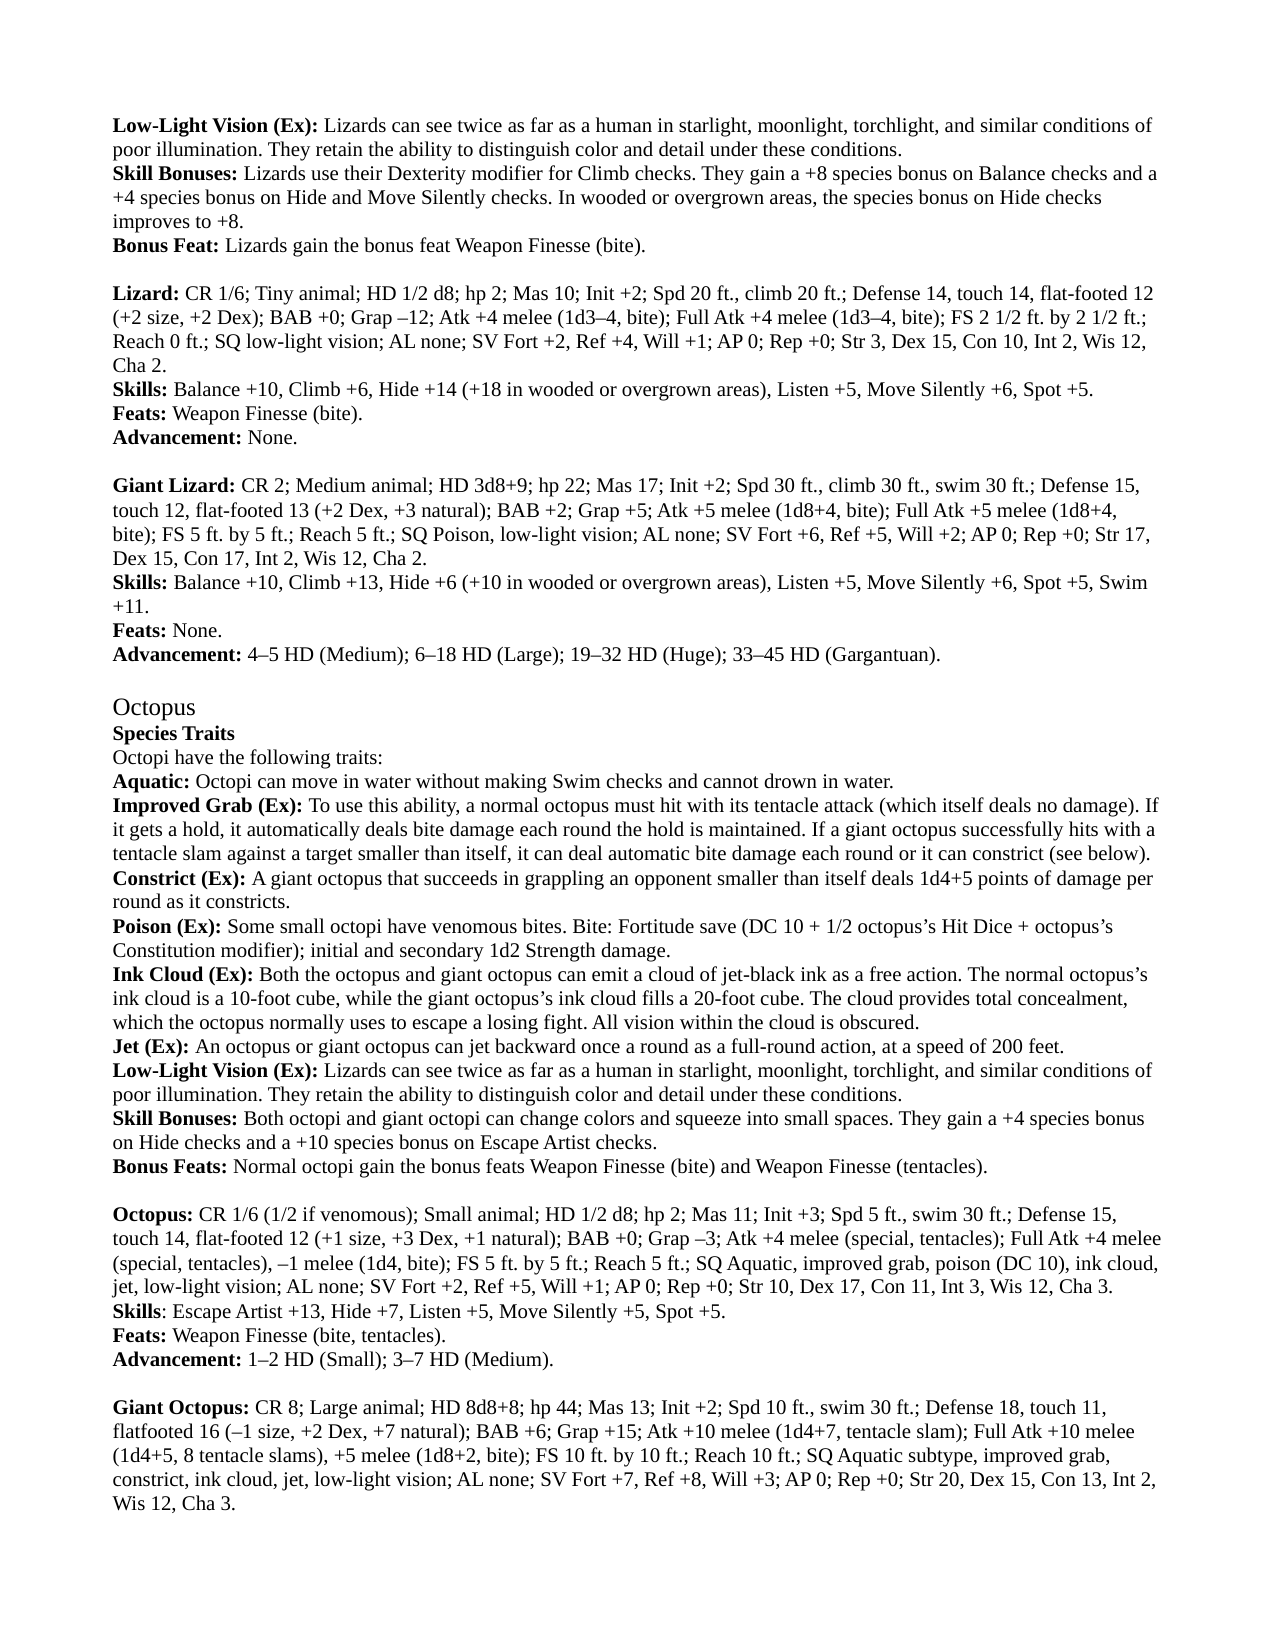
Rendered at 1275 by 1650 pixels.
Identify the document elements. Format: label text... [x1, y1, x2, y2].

text Ink Cloud (Ex): Both the octopus and giant octopus can emit a cloud of jet-black ink as a free action. The normal octopus’s ink cloud is a 10-foot cube, while the giant octopus’s ink cloud fills a 20-foot cube. The cloud provides total concealment, which the octopus normally uses to escape a losing fight. All vision within the cloud is obscured. [112, 962, 1162, 1034]
text Giant Octopus: CR 8; Large animal; HD 8d8+8; hp 44; Mas 13; Init +2; Spd 10 ft., swim 30 ft.; Defense 18, touch 11, flatfooted 16 (–1 size, +2 Dex, +7 natural); BAB +6; Grap +15; Atk +10 melee (1d4+7, tentacle slam); Full Atk +10 melee (1d4+5, 8 tentacle slams), +5 melee (1d8+2, bite); FS 10 ft. by 10 ft.; Reach 10 ft.; SQ Aquatic subtype, improved grab, constrict, ink cloud, jet, low-light vision; AL none; SV Fort +7, Ref +8, Will +3; AP 0; Rep +0; Str 20, Dex 15, Con 13, Int 2, Wis 12, Cha 3. [112, 1395, 1162, 1515]
text Low-Light Vision (Ex): Lizards can see twice as far as a human in starlight, moonlight, torchlight, and similar conditions of poor illumination. They retain the ability to distinguish color and detail under these conditions. [112, 1058, 1162, 1106]
text Improved Grab (Ex): To use this ability, a normal octopus must hit with its tentacle attack (which itself deals no damage). If it gets a hold, it automatically deals bite damage each round the hold is maintained. If a giant octopus successfully hits with a tentacle slam against a target smaller than itself, it can deal automatic bite damage each round or it can constrict (see below). [112, 793, 1162, 865]
text Lizard: CR 1/6; Tiny animal; HD 1/2 d8; hp 2; Mas 10; Init +2; Spd 20 ft., climb 20 ft.; Defense 14, touch 14, flat-footed 12 (+2 size, +2 Dex); BAB +0; Grap –12; Atk +4 melee (1d3–4, bite); Full Atk +4 melee (1d3–4, bite); FS 2 1/2 ft. by 2 1/2 ft.; Reach 0 ft.; SQ low-light vision; AL none; SV Fort +2, Ref +4, Will +1; AP 0; Rep +0; Str 3, Dex 15, Con 10, Int 2, Wis 12, Cha 2. [112, 281, 1162, 377]
text Advancement: 4–5 HD (Medium); 6–18 HD (Large); 19–32 HD (Huge); 33–45 HD (Gargantuan). [112, 642, 1162, 666]
text Jet (Ex): An octopus or giant octopus can jet backward once a round as a full-round action, at a speed of 200 feet. [112, 1034, 1162, 1058]
text Skills: Balance +10, Climb +6, Hide +14 (+18 in wooded or overgrown areas), Listen +5, Move Silently +6, Spot +5. [112, 377, 1162, 401]
text Octopus: CR 1/6 (1/2 if venomous); Small animal; HD 1/2 d8; hp 2; Mas 11; Init +3; Spd 5 ft., swim 30 ft.; Defense 15, touch 14, flat-footed 12 (+1 size, +3 Dex, +1 natural); BAB +0; Grap –3; Atk +4 melee (special, tentacles); Full Atk +4 melee (special, tentacles), –1 melee (1d4, bite); FS 5 ft. by 5 ft.; Reach 5 ft.; SQ Aquatic, improved grab, poison (DC 10), ink cloud, jet, low-light vision; AL none; SV Fort +2, Ref +5, Will +1; AP 0; Rep +0; Str 10, Dex 17, Con 11, Int 3, Wis 12, Cha 3. [112, 1202, 1162, 1298]
text Feats: Weapon Finesse (bite). [112, 401, 1162, 425]
text Skill Bonuses: Both octopi and giant octopi can change colors and squeeze into small spaces. They gain a +4 species bonus on Hide checks and a +10 species bonus on Escape Artist checks. [112, 1106, 1162, 1154]
text Low-Light Vision (Ex): Lizards can see twice as far as a human in starlight, moonlight, torchlight, and similar conditions of poor illumination. They retain the ability to distinguish color and detail under these conditions. [112, 112, 1162, 161]
text Feats: None. [112, 618, 1162, 642]
text Bonus Feats: Normal octopi gain the bonus feats Weapon Finesse (bite) and Weapon Finesse (tentacles). [112, 1154, 1162, 1178]
text Advancement: 1–2 HD (Small); 3–7 HD (Medium). [112, 1347, 1162, 1371]
text Feats: Weapon Finesse (bite, tentacles). [112, 1323, 1162, 1347]
text Skill Bonuses: Lizards use their Dexterity modifier for Climb checks. They gain a +8 species bonus on Balance checks and a +4 species bonus on Hide and Move Silently checks. In wooded or overgrown areas, the species bonus on Hide checks improves to +8. [112, 161, 1162, 233]
text Aquatic: Octopi can move in water without making Swim checks and cannot drown in water. [112, 769, 1162, 793]
text Giant Lizard: CR 2; Medium animal; HD 3d8+9; hp 22; Mas 17; Init +2; Spd 30 ft., climb 30 ft., swim 30 ft.; Defense 15, touch 12, flat-footed 13 (+2 Dex, +3 natural); BAB +2; Grap +5; Atk +5 melee (1d8+4, bite); Full Atk +5 melee (1d8+4, bite); FS 5 ft. by 5 ft.; Reach 5 ft.; SQ Poison, low-light vision; AL none; SV Fort +6, Ref +5, Will +2; AP 0; Rep +0; Str 17, Dex 15, Con 17, Int 2, Wis 12, Cha 2. [112, 473, 1162, 570]
text Species Traits [112, 721, 1162, 745]
text Skills: Balance +10, Climb +13, Hide +6 (+10 in wooded or overgrown areas), Listen +5, Move Silently +6, Spot +5, Swim +11. [112, 570, 1162, 618]
text Advancement: None. [112, 425, 1162, 449]
text Poison (Ex): Some small octopi have venomous bites. Bite: Fortitude save (DC 10 + 1/2 octopus’s Hit Dice + octopus’s Constitution modifier); initial and secondary 1d2 Strength damage. [112, 913, 1162, 962]
text Octopus [112, 692, 1162, 721]
text Skills: Escape Artist +13, Hide +7, Listen +5, Move Silently +5, Spot +5. [112, 1298, 1162, 1323]
text Octopi have the following traits: [112, 745, 1162, 769]
text Constrict (Ex): A giant octopus that succeeds in grappling an opponent smaller than itself deals 1d4+5 points of damage per round as it constricts. [112, 865, 1162, 913]
text Bonus Feat: Lizards gain the bonus feat Weapon Finesse (bite). [112, 233, 1162, 257]
